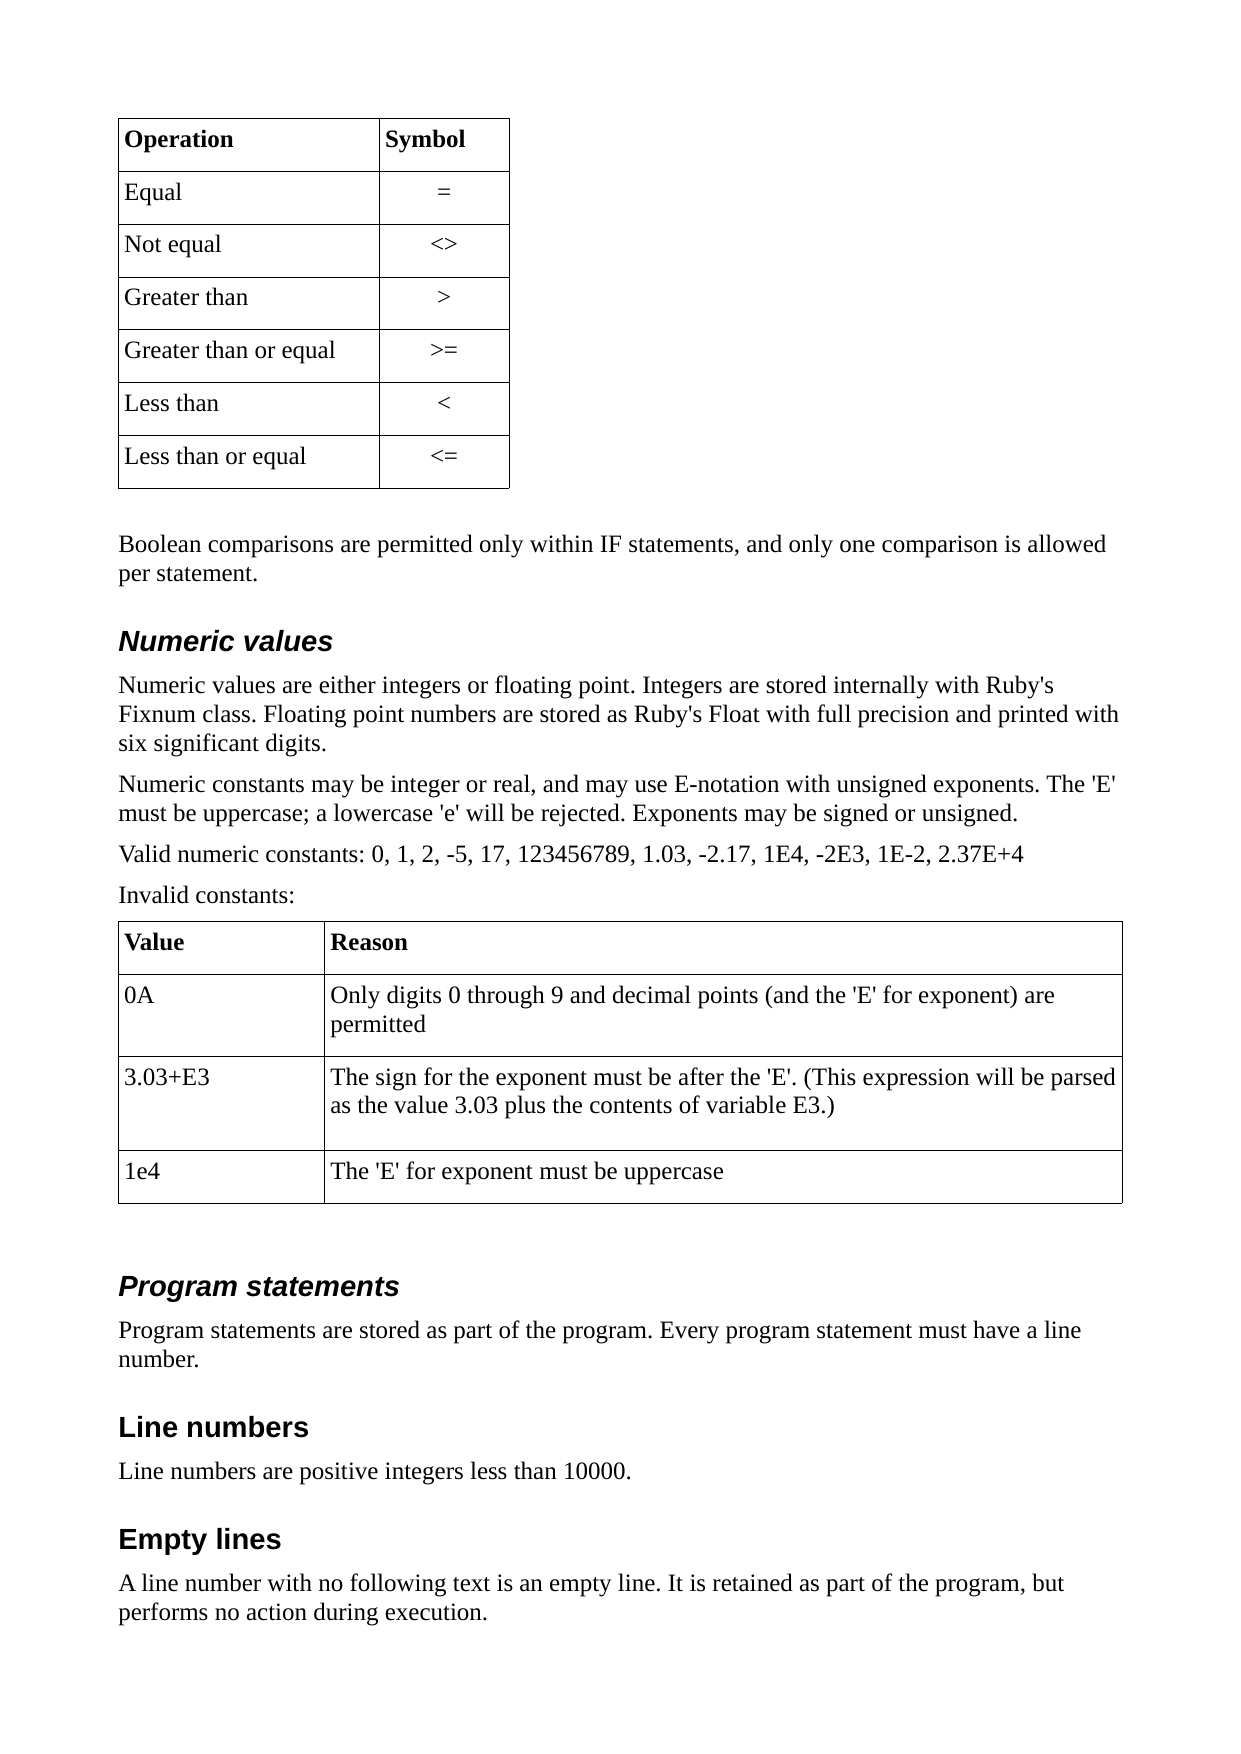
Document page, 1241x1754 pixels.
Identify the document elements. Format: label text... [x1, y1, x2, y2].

table_cell >= [380, 330, 509, 382]
table_cell Equal [119, 172, 379, 224]
table_cell Only digits 0 through 9 and decimal points (and the 'E' for exponent) are permitted [325, 975, 1122, 1056]
text Invalid constants: [118, 880, 1122, 909]
table_header Value [119, 922, 324, 974]
table_cell < [380, 383, 509, 435]
table_cell Not equal [119, 225, 379, 277]
table_cell Less than or equal [119, 436, 379, 488]
table_cell 0A [119, 975, 324, 1056]
table_cell Less than [119, 383, 379, 435]
text A line number with no following text is an empty line. It is retained as part of the program, but performs no action during execution. [118, 1568, 1122, 1626]
subtitle Empty lines [118, 1522, 1122, 1556]
text Boolean comparisons are permitted only within IF statements, and only one comparison is allowed per statement. [118, 529, 1122, 587]
text Valid numeric constants: 0, 1, 2, -5, 17, 123456789, 1.03, -2.17, 1E4, -2E3, 1E-2, 2.37E+4 [118, 839, 1122, 868]
text Numeric constants may be integer or real, and may use E-notation with unsigned exponents. The 'E' must be uppercase; a lowercase 'e' will be rejected. Exponents may be signed or unsigned. [118, 769, 1122, 826]
table_cell <> [380, 225, 509, 277]
table_header Reason [325, 922, 1122, 974]
text Line numbers are positive integers less than 10000. [118, 1456, 1122, 1485]
table_cell 1e4 [119, 1151, 324, 1203]
table_cell = [380, 172, 509, 224]
table_cell The sign for the exponent must be after the 'E'. (This expression will be parsed as the value 3.03 plus the contents of variable E3.) [325, 1057, 1122, 1150]
table_cell > [380, 278, 509, 329]
subtitle Line numbers [118, 1410, 1122, 1444]
text Program statements are stored as part of the program. Every program statement must have a line number. [118, 1315, 1122, 1373]
table_header Operation [119, 119, 379, 171]
table_cell Greater than [119, 278, 379, 329]
table_cell The 'E' for exponent must be uppercase [325, 1151, 1122, 1203]
table_header Symbol [380, 119, 509, 171]
text Numeric values are either integers or floating point. Integers are stored internally with Ruby's Fixnum class. Floating point numbers are stored as Ruby's Float with full precision and printed with six significant digits. [118, 670, 1122, 756]
table_cell Greater than or equal [119, 330, 379, 382]
subtitle Program statements [118, 1269, 1122, 1303]
table_cell 3.03+E3 [119, 1057, 324, 1150]
table_cell <= [380, 436, 509, 488]
subtitle Numeric values [118, 624, 1122, 658]
